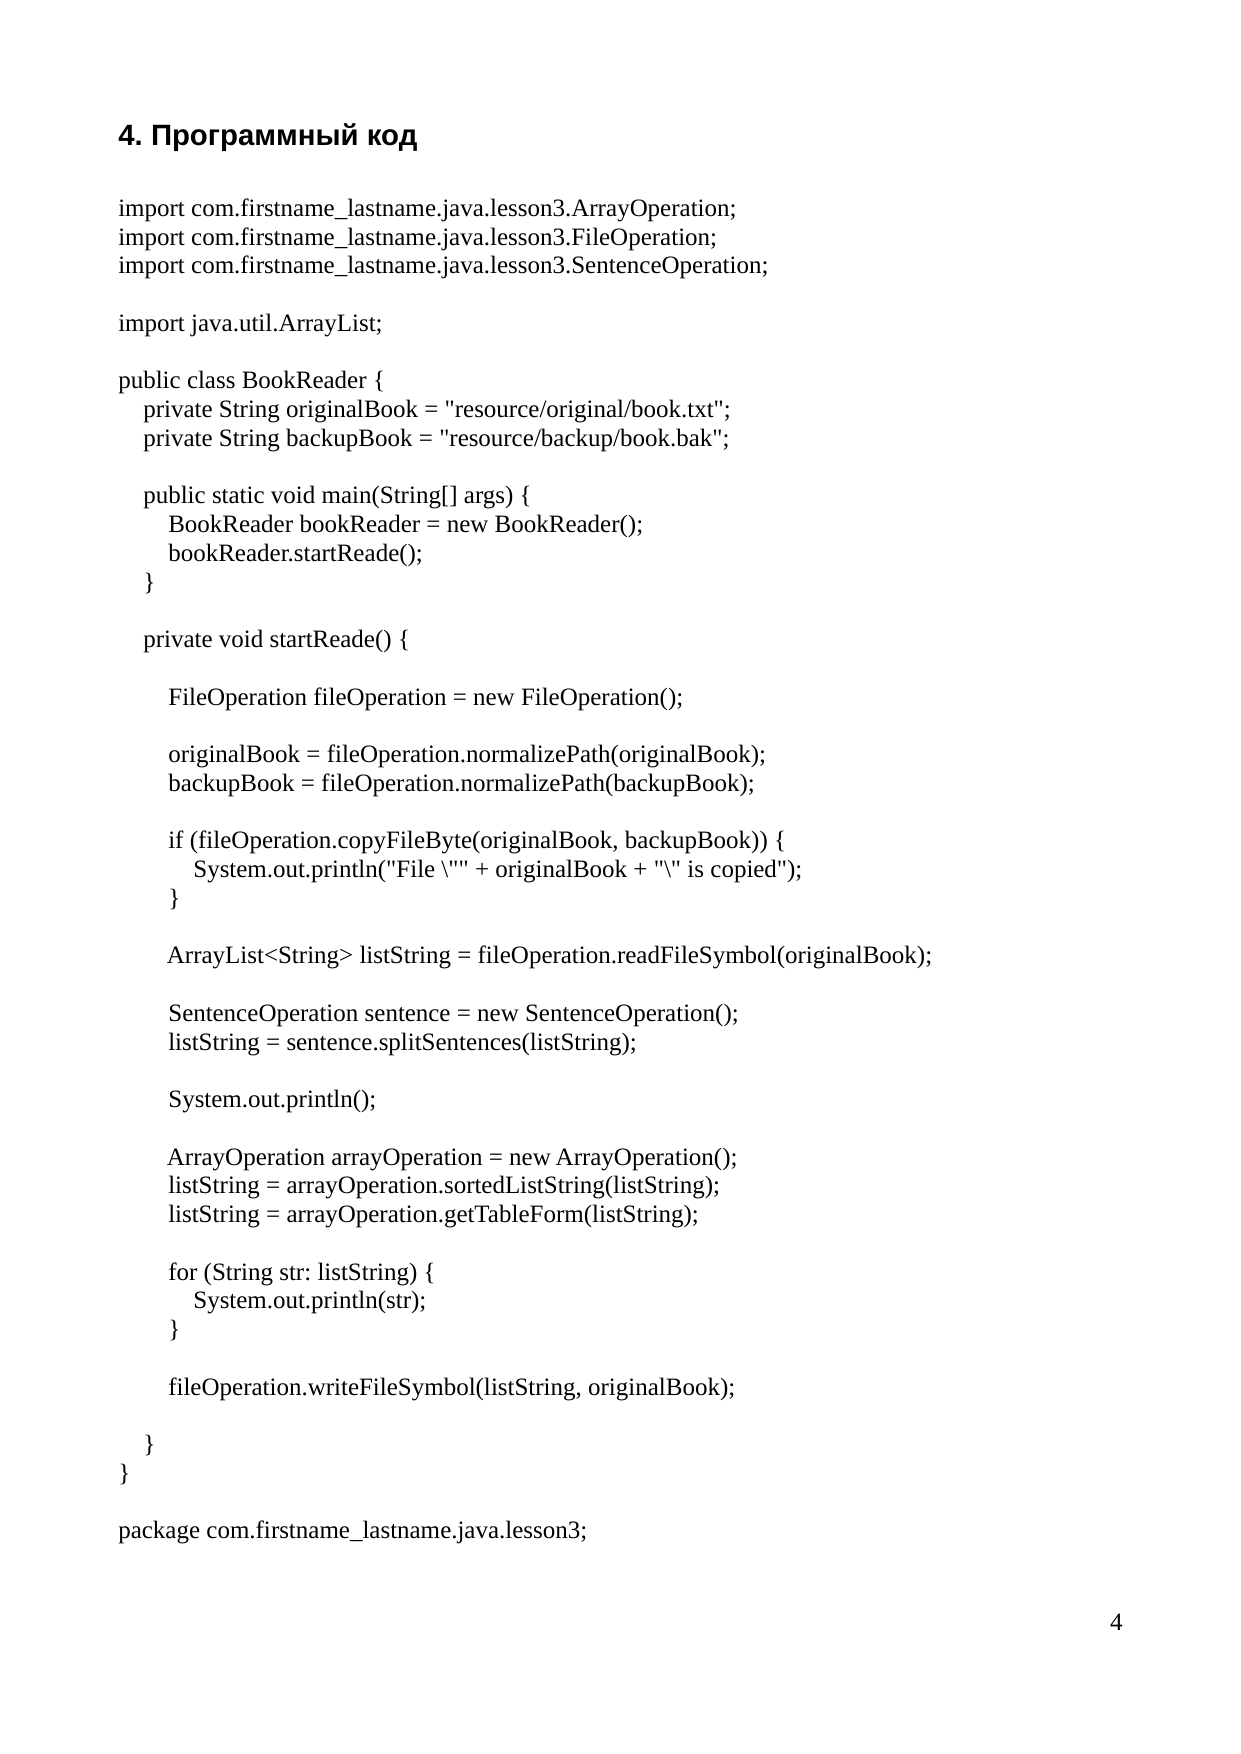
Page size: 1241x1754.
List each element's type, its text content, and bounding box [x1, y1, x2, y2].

text SentenceOperation sentence = new SentenceOperation(); [118, 998, 1122, 1027]
text originalBook = fileOperation.normalizePath(originalBook); [118, 739, 1122, 768]
text package com.firstname_lastname.java.lesson3; [118, 1516, 1122, 1544]
text FileOperation fileOperation = new FileOperation(); [118, 682, 1122, 711]
text } [118, 1458, 1122, 1487]
text ArrayOperation arrayOperation = new ArrayOperation(); [118, 1142, 1122, 1171]
text backupBook = fileOperation.normalizePath(backupBook); [118, 768, 1122, 797]
text if (fileOperation.copyFileByte(originalBook, backupBook)) { [118, 826, 1122, 854]
text } [118, 883, 1122, 912]
text public static void main(String[] args) { [118, 481, 1122, 509]
text public class BookReader { [118, 366, 1122, 394]
text fileOperation.writeFileSymbol(listString, originalBook); [118, 1372, 1122, 1401]
text import com.firstname_lastname.java.lesson3.SentenceOperation; [118, 251, 1122, 279]
text import com.firstname_lastname.java.lesson3.ArrayOperation; [118, 193, 1122, 222]
text bookReader.startReade(); [118, 538, 1122, 567]
text private String backupBook = "resource/backup/book.bak"; [118, 423, 1122, 452]
text ArrayList<String> listString = fileOperation.readFileSymbol(originalBook); [118, 941, 1122, 969]
text BookReader bookReader = new BookReader(); [118, 509, 1122, 538]
text } [118, 567, 1122, 596]
subtitle 4. Программный код [118, 118, 1122, 152]
text System.out.println(); [118, 1084, 1122, 1113]
text for (String str: listString) { [118, 1257, 1122, 1286]
text listString = arrayOperation.sortedListString(listString); [118, 1171, 1122, 1199]
text } [118, 1429, 1122, 1458]
text private String originalBook = "resource/original/book.txt"; [118, 394, 1122, 423]
text import com.firstname_lastname.java.lesson3.FileOperation; [118, 222, 1122, 251]
text listString = arrayOperation.getTableForm(listString); [118, 1199, 1122, 1228]
text private void startReade() { [118, 624, 1122, 653]
text System.out.println("File \"" + originalBook + "\" is copied"); [118, 854, 1122, 883]
text import java.util.ArrayList; [118, 308, 1122, 337]
text listString = sentence.splitSentences(listString); [118, 1027, 1122, 1056]
text System.out.println(str); [118, 1286, 1122, 1314]
text } [118, 1314, 1122, 1343]
